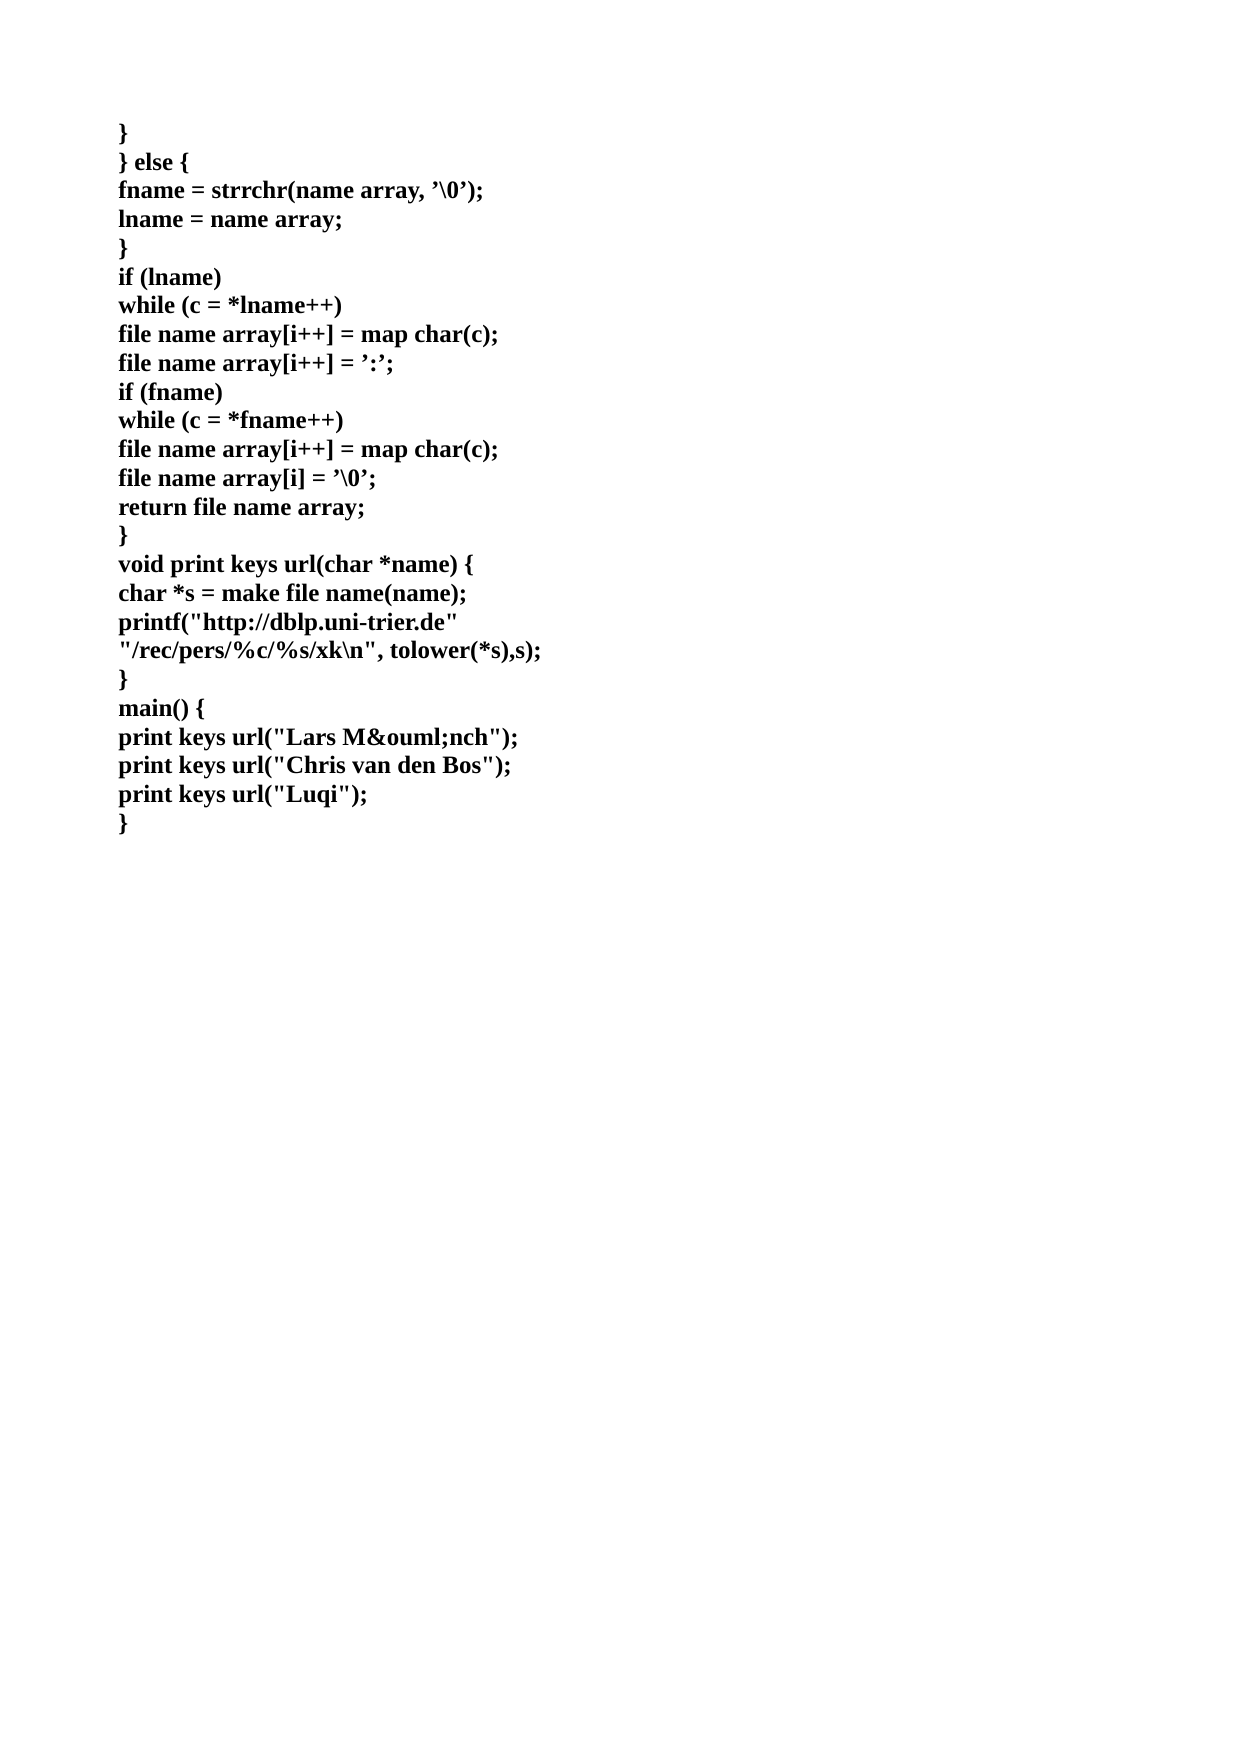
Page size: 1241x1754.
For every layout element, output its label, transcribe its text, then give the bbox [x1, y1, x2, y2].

text lname = name array; [118, 204, 1122, 233]
text if (fname) [118, 377, 1122, 406]
text void print keys url(char *name) { [118, 549, 1122, 578]
text print keys url("Luqi"); [118, 779, 1122, 808]
text file name array[i++] = map char(c); [118, 434, 1122, 463]
text file name array[i] = ’\0’; [118, 463, 1122, 492]
text file name array[i++] = map char(c); [118, 319, 1122, 348]
text return file name array; [118, 492, 1122, 521]
text file name array[i++] = ’:’; [118, 348, 1122, 377]
text main() { [118, 693, 1122, 722]
text "/rec/pers/%c/%s/xk\n", tolower(*s),s); [118, 636, 1122, 664]
text } [118, 808, 1122, 837]
text } else { [118, 147, 1122, 176]
text } [118, 118, 1122, 147]
text char *s = make file name(name); [118, 578, 1122, 607]
text while (c = *fname++) [118, 406, 1122, 434]
text print keys url("Lars M&ouml;nch"); [118, 722, 1122, 751]
text printf("http://dblp.uni-trier.de" [118, 607, 1122, 636]
text fname = strrchr(name array, ’\0’); [118, 176, 1122, 204]
text } [118, 233, 1122, 262]
text print keys url("Chris van den Bos"); [118, 751, 1122, 779]
text } [118, 664, 1122, 693]
text } [118, 521, 1122, 549]
text while (c = *lname++) [118, 291, 1122, 319]
text if (lname) [118, 262, 1122, 291]
